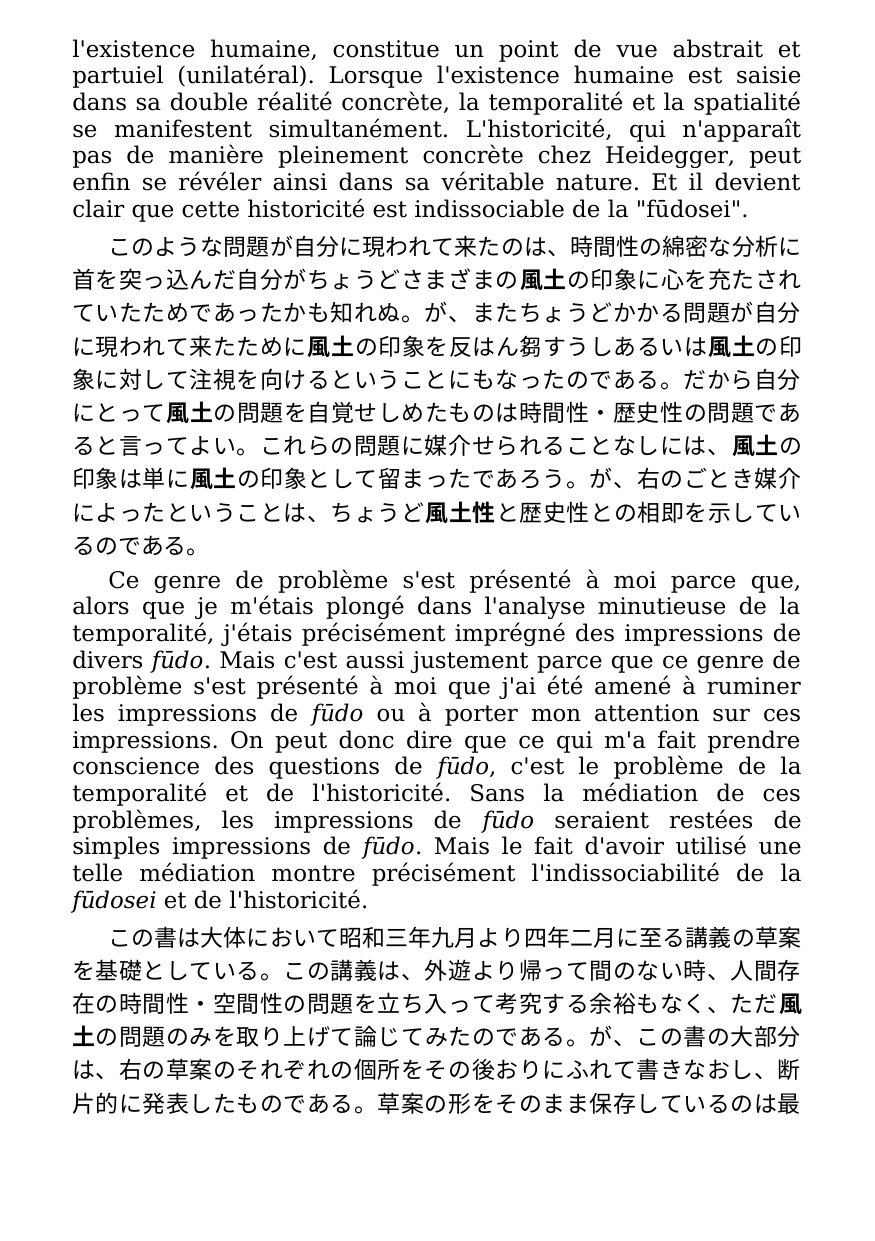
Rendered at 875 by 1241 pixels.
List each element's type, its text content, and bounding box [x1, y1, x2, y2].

text このような問題が自分に現われて来たのは、時間性の綿密な分析に首を突っ込んだ自分がちょうどさまざまの風土の印象に心を充たされていたためであったかも知れぬ。が、またちょうどかかる問題が自分に現われて来たために風土の印象を反はん芻すうしあるいは風土の印象に対して注視を向けるということにもなったのである。だから自分にとって風土の問題を自覚せしめたものは時間性・歴史性の問題であると言ってよい。これらの問題に媒介せられることなしには、風土の印象は単に風土の印象として留まったであろう。が、右のごとき媒介によったということは、ちょうど風土性と歴史性との相即を示しているのである。 [72, 229, 802, 561]
text Ce genre de problème s'est présenté à moi parce que, alors que je m'étais plongé dans l'analyse minutieuse de la temporalité, j'étais précisément imprégné des impressions de divers fūdo. Mais c'est aussi justement parce que ce genre de problème s'est présenté à moi que j'ai été amené à ruminer les impressions de fūdo ou à porter mon attention sur ces impressions. On peut donc dire que ce qui m'a fait prendre conscience des questions de fūdo, c'est le problème de la temporalité et de l'historicité. Sans la médiation de ces problèmes, les impressions de fūdo seraient restées de simples impressions de fūdo. Mais le fait d'avoir utilisé une telle médiation montre précisément l'indissociabilité de la fūdosei et de l'historicité. [72, 567, 802, 913]
text この書は大体において昭和三年九月より四年二月に至る講義の草案を基礎としている。この講義は、外遊より帰って間のない時、人間存在の時間性・空間性の問題を立ち入って考究する余裕もなく、ただ風土の問題のみを取り上げて論じてみたのである。が、この書の大部分は、右の草案のそれぞれの個所をその後おりにふれて書きなおし、断片的に発表したものである。草案の形をそのまま保存しているのは最 [72, 919, 802, 1119]
text l'existence humaine, constitue un point de vue abstrait et partuiel (unilatéral). Lorsque l'existence humaine est saisie dans sa double réalité concrète, la temporalité et la spatialité se manifestent simultanément. L'historicité, qui n'apparaît pas de manière pleinement concrète chez Heidegger, peut enfin se révéler ainsi dans sa véritable nature. Et il devient clair que cette historicité est indissociable de la "fūdosei". [72, 36, 802, 223]
